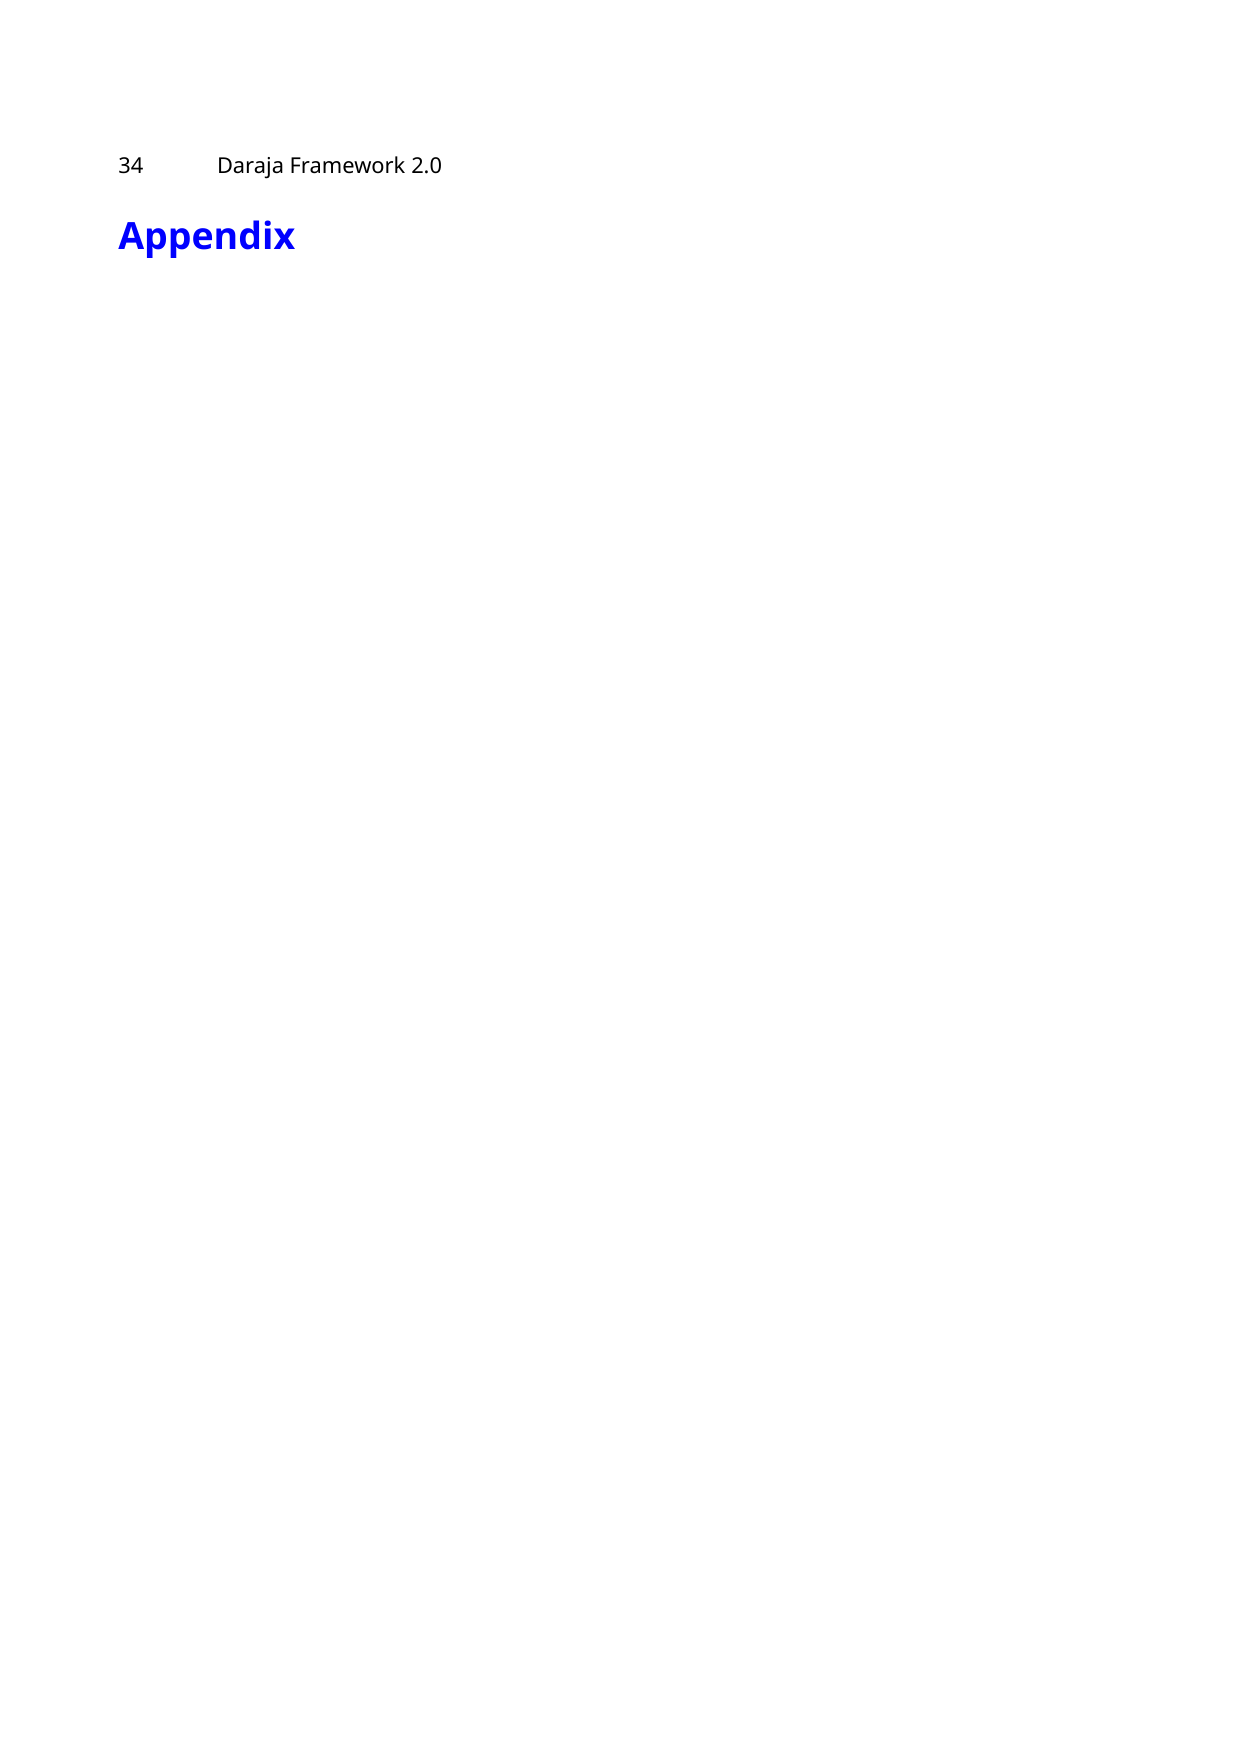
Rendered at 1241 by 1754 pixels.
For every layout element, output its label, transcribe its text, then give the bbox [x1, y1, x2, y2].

subtitle Appendix [118, 209, 1122, 260]
